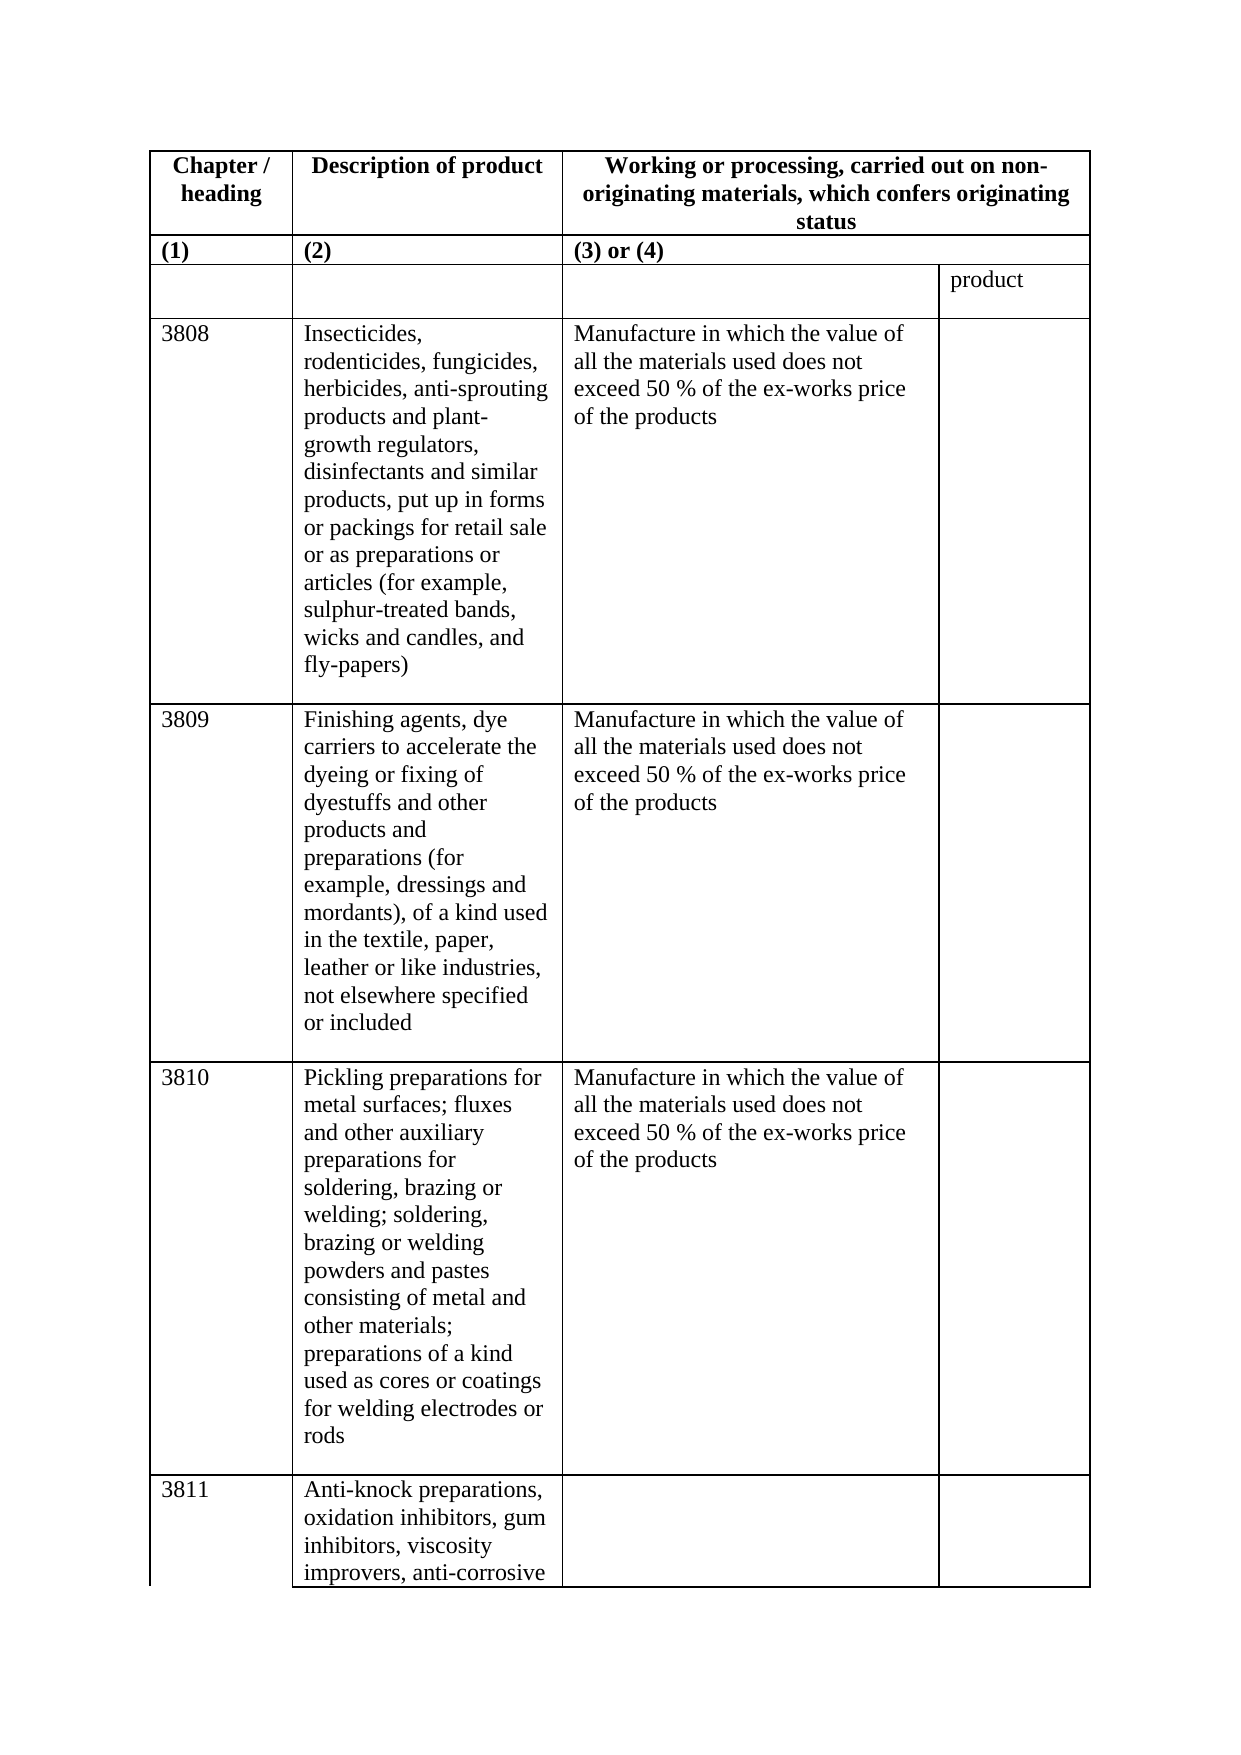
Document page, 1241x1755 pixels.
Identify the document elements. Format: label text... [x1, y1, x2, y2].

table_cell product [940, 265, 1089, 318]
table_cell [563, 265, 938, 318]
table_cell [940, 1476, 1089, 1586]
table_cell 3809 [151, 705, 292, 1061]
table_cell 3808 [151, 319, 292, 703]
table_cell Manufacture in which the value of all the materials used does not exceed 50 % of the ex-works price of the products [563, 319, 938, 703]
table_cell Insecticides, rodenticides, fungicides, herbicides, anti-sprouting products and plant-growth regulators, disinfectants and similar products, put up in forms or packings for retail sale or as preparations or articles (for example, sulphur-treated bands, wicks and candles, and fly-papers) [293, 319, 562, 703]
table_cell (3) or (4) [563, 236, 1089, 263]
table_cell [940, 1063, 1089, 1474]
table_cell [151, 265, 292, 318]
table_cell Manufacture in which the value of all the materials used does not exceed 50 % of the ex-works price of the products [563, 705, 938, 1061]
table_cell (1) [151, 236, 292, 263]
table_cell Pickling preparations for metal surfaces; fluxes and other auxiliary preparations for soldering, brazing or welding; soldering, brazing or welding powders and pastes consisting of metal and other materials; preparations of a kind used as cores or coatings for welding electrodes or rods [293, 1063, 562, 1474]
table_cell [940, 319, 1089, 703]
table_cell [940, 705, 1089, 1061]
table_cell Anti-knock preparations, oxidation inhibitors, gum inhibitors, viscosity improvers, anti-corrosive [293, 1476, 562, 1586]
table_header Chapter / heading [151, 152, 292, 234]
table_cell (2) [293, 236, 562, 263]
table_cell Finishing agents, dye carriers to accelerate the dyeing or fixing of dyestuffs and other products and preparations (for example, dressings and mordants), of a kind used in the textile, paper, leather or like industries, not elsewhere specified or included [293, 705, 562, 1061]
table_cell 3811 [151, 1476, 292, 1586]
table_cell Manufacture in which the value of all the materials used does not exceed 50 % of the ex-works price of the products [563, 1063, 938, 1474]
table_header Description of product [293, 152, 562, 234]
table_header Working or processing, carried out on non-originating materials, which confers originating status [563, 152, 1089, 234]
table_cell [293, 265, 562, 318]
table_cell [563, 1476, 938, 1586]
table_cell 3810 [151, 1063, 292, 1474]
